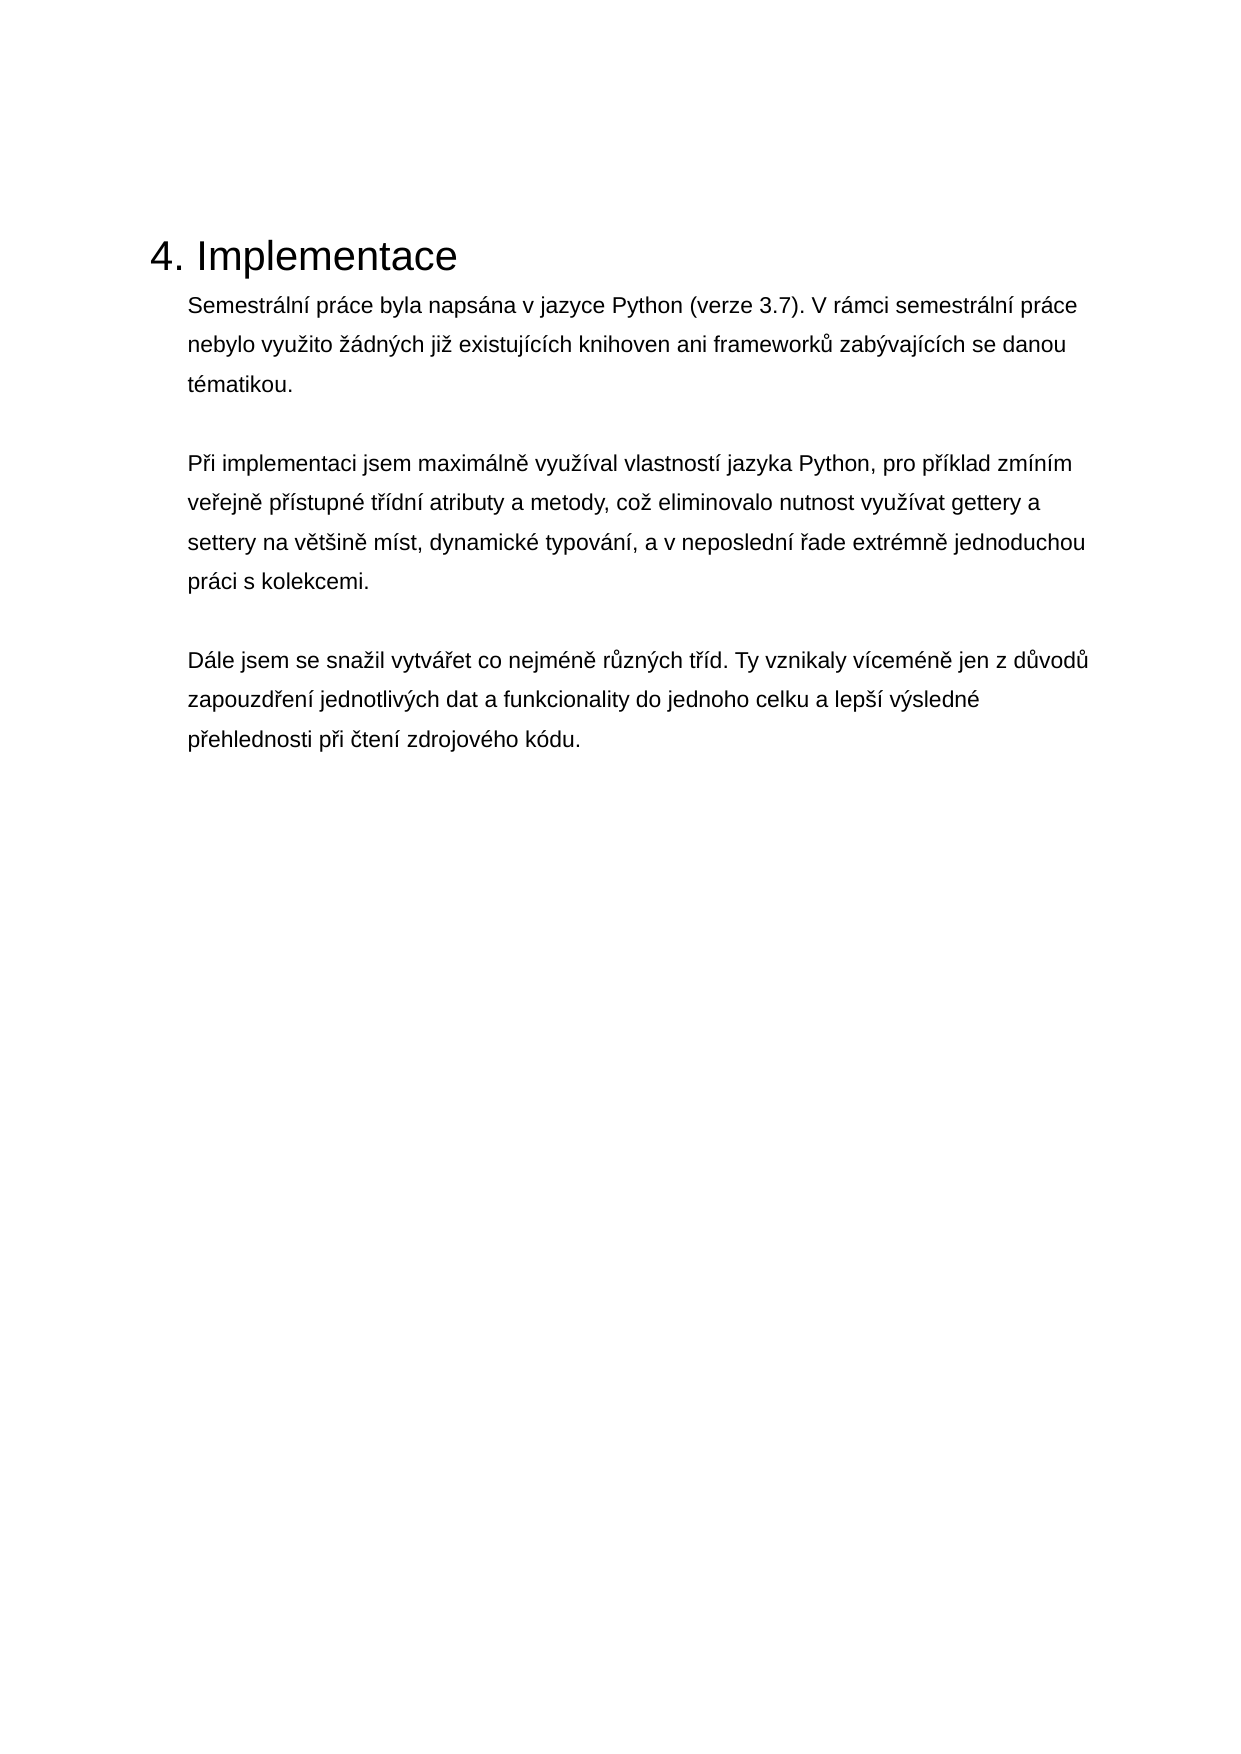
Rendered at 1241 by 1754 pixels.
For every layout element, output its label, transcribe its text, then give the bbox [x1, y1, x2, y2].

text Dále jsem se snažil vytvářet co nejméně různých tříd. Ty vznikaly víceméně jen z důvodů zapouzdření jednotlivých dat a funkcionality do jednoho celku a lepší výsledné přehlednosti při čtení zdrojového kódu. [187, 647, 1090, 752]
text Semestrální práce byla napsána v jazyce Python (verze 3.7). V rámci semestrální práce nebylo využito žádných již existujících knihoven ani frameworků zabývajících se danou tématikou. [187, 292, 1090, 397]
text Při implementaci jsem maximálně využíval vlastností jazyka Python, pro příklad zmíním veřejně přístupné třídní atributy a metody, což eliminovalo nutnost využívat gettery a settery na většině míst, dynamické typování, a v neposlední řade extrémně jednoduchou práci s kolekcemi. [187, 449, 1090, 594]
subtitle 4. Implementace [150, 231, 1090, 279]
